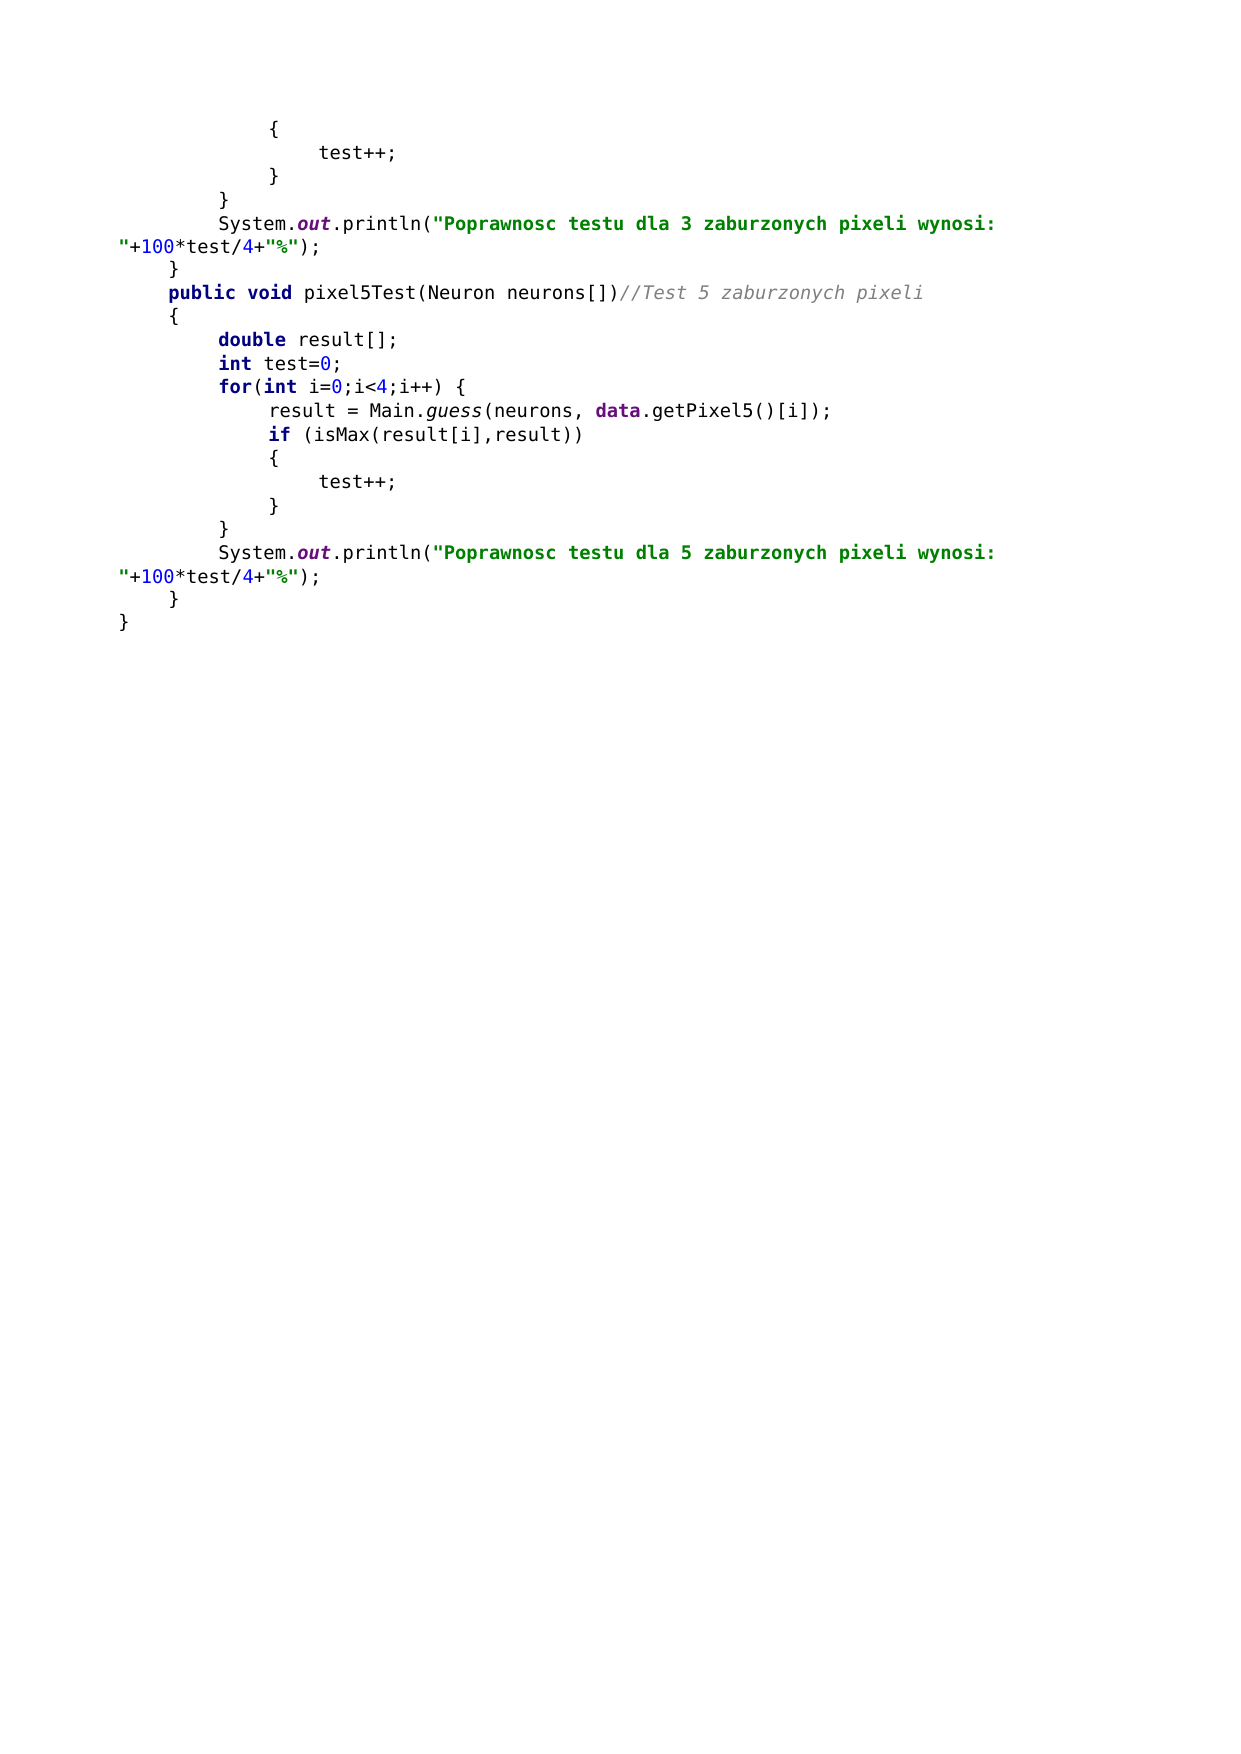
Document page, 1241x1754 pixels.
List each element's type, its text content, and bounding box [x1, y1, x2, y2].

text { [118, 306, 1122, 329]
text public void pixel5Test(Neuron neurons[])//Test 5 zaburzonych pixeli [118, 282, 1122, 306]
text System.out.println("Poprawnosc testu dla 3 zaburzonych pixeli wynosi: "+100*test/4+"%"); [118, 213, 1122, 258]
text } [118, 611, 1122, 633]
text } [118, 518, 1122, 542]
text } [118, 165, 1122, 189]
text } [118, 587, 1122, 611]
text } [118, 495, 1122, 518]
text System.out.println("Poprawnosc testu dla 5 zaburzonych pixeli wynosi: "+100*test/4+"%"); [118, 542, 1122, 587]
text { [118, 447, 1122, 471]
text test++; [118, 142, 1122, 165]
text } [118, 189, 1122, 213]
text for(int i=0;i<4;i++) { [118, 376, 1122, 400]
text test++; [118, 471, 1122, 495]
text { [118, 118, 1122, 142]
text double result[]; [118, 329, 1122, 353]
text if (isMax(result[i],result)) [118, 424, 1122, 447]
text int test=0; [118, 353, 1122, 376]
text } [118, 258, 1122, 282]
text result = Main.guess(neurons, data.getPixel5()[i]); [118, 400, 1122, 424]
